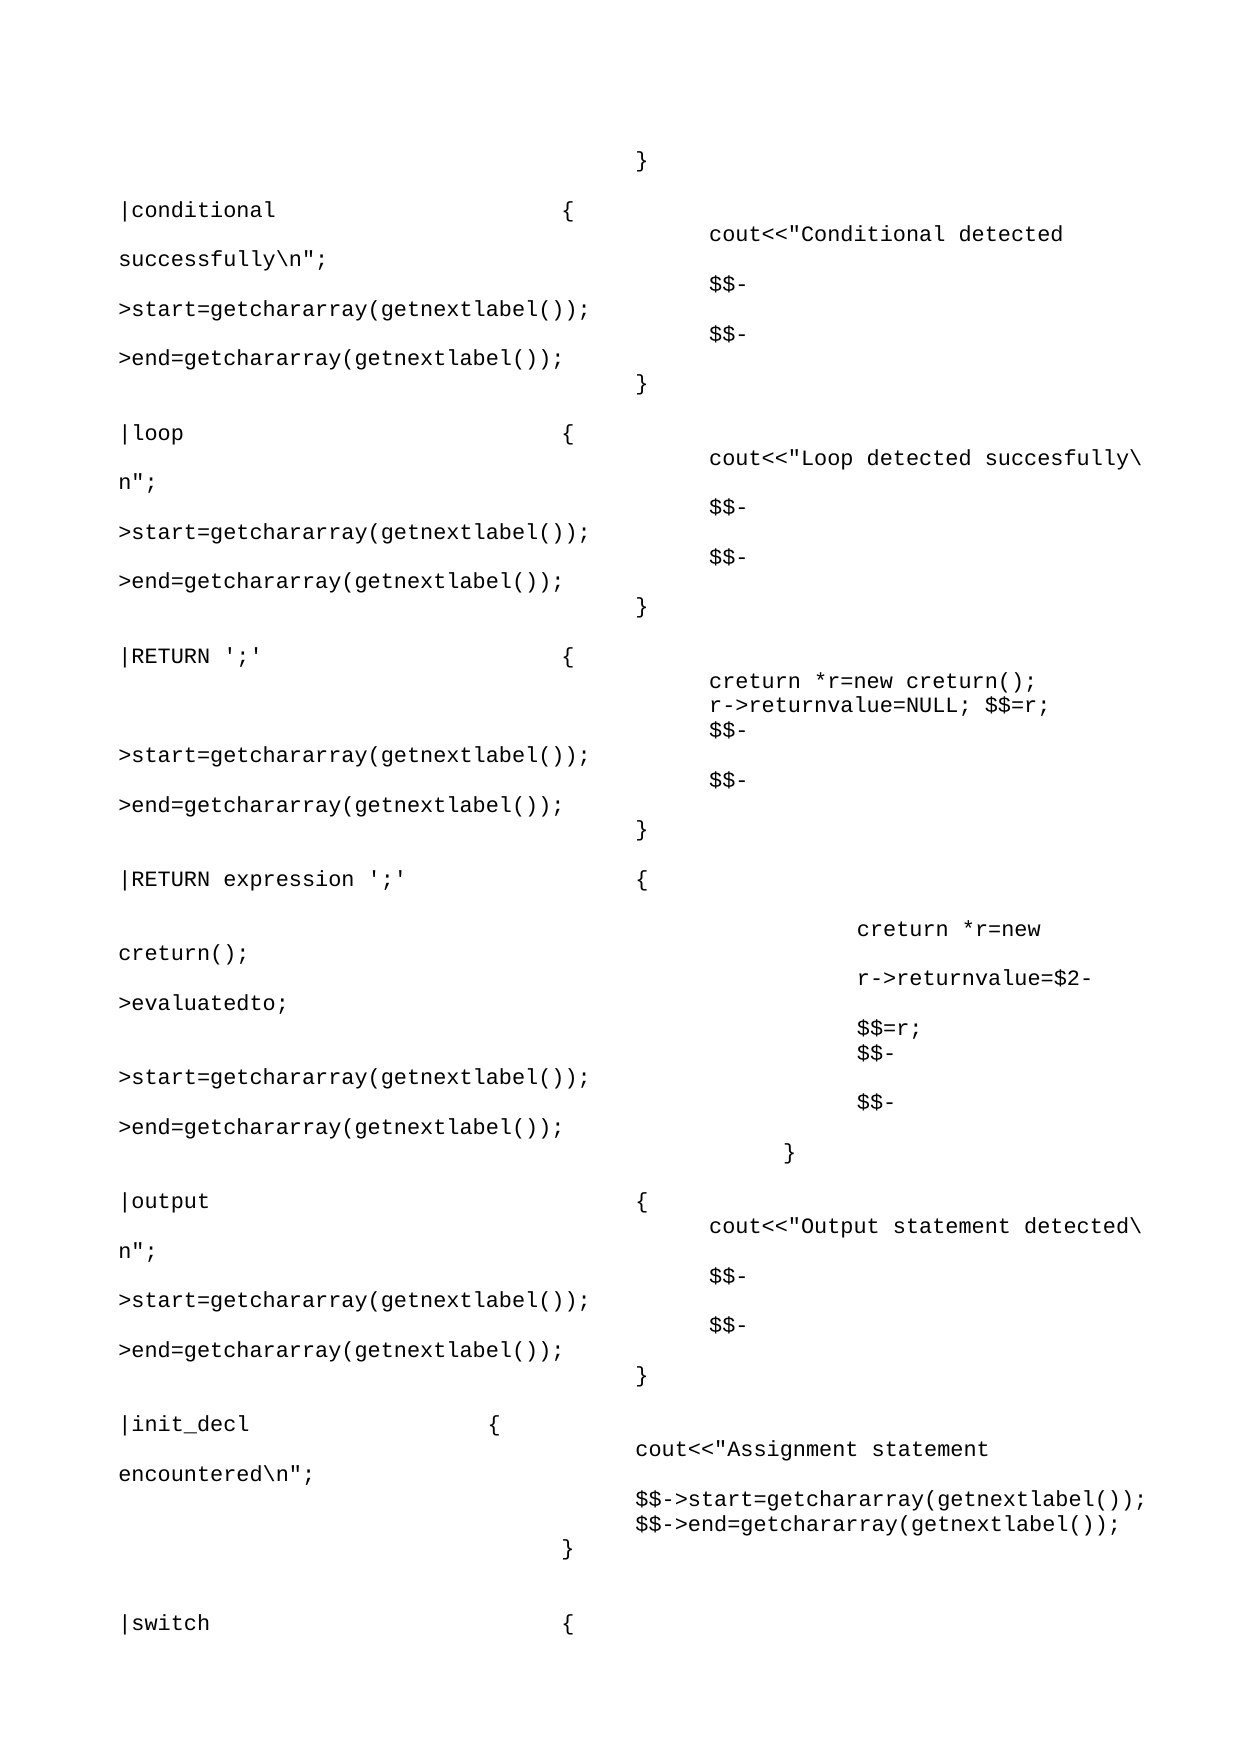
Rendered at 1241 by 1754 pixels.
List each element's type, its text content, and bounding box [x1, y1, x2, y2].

text |output { [118, 1190, 1157, 1215]
text $$->start=getchararray(getnextlabel()); [118, 1042, 1157, 1091]
text cout<<"Loop detected succesfully\n"; [118, 447, 1157, 496]
text $$->start=getchararray(getnextlabel()); [118, 496, 1157, 546]
text cout<<"Assignment statement encountered\n"; [118, 1438, 1157, 1488]
text } [118, 372, 1157, 397]
text |switch { [118, 1612, 1157, 1637]
text } [118, 1141, 1157, 1166]
text } [118, 818, 1157, 843]
text cout<<"Output statement detected\n"; [118, 1215, 1157, 1265]
text |RETURN expression ';' { [118, 868, 1157, 893]
text } [118, 1537, 1157, 1562]
text } [118, 1364, 1157, 1389]
text |init_decl { [118, 1413, 1157, 1438]
text $$->end=getchararray(getnextlabel()); [118, 546, 1157, 595]
text $$->end=getchararray(getnextlabel()); [118, 1091, 1157, 1141]
text $$->end=getchararray(getnextlabel()); [118, 323, 1157, 372]
text } [118, 149, 1157, 174]
text $$->start=getchararray(getnextlabel()); [118, 1265, 1157, 1314]
text $$->end=getchararray(getnextlabel()); [118, 1314, 1157, 1364]
text r->returnvalue=$2->evaluatedto; [118, 967, 1157, 1017]
text r->returnvalue=NULL; $$=r; [118, 694, 1157, 719]
text |conditional { [118, 199, 1157, 223]
text creturn *r=new creturn(); [118, 670, 1157, 694]
text $$->end=getchararray(getnextlabel()); [118, 1513, 1157, 1537]
text $$->start=getchararray(getnextlabel()); [118, 1488, 1157, 1513]
text $$->start=getchararray(getnextlabel()); [118, 719, 1157, 769]
text $$=r; [118, 1017, 1157, 1042]
text cout<<"Conditional detected successfully\n"; [118, 223, 1157, 273]
text $$->start=getchararray(getnextlabel()); [118, 273, 1157, 323]
text creturn *r=new creturn(); [118, 918, 1157, 967]
text |RETURN ';' { [118, 645, 1157, 670]
text } [118, 595, 1157, 620]
text |loop { [118, 422, 1157, 447]
text $$->end=getchararray(getnextlabel()); [118, 769, 1157, 818]
